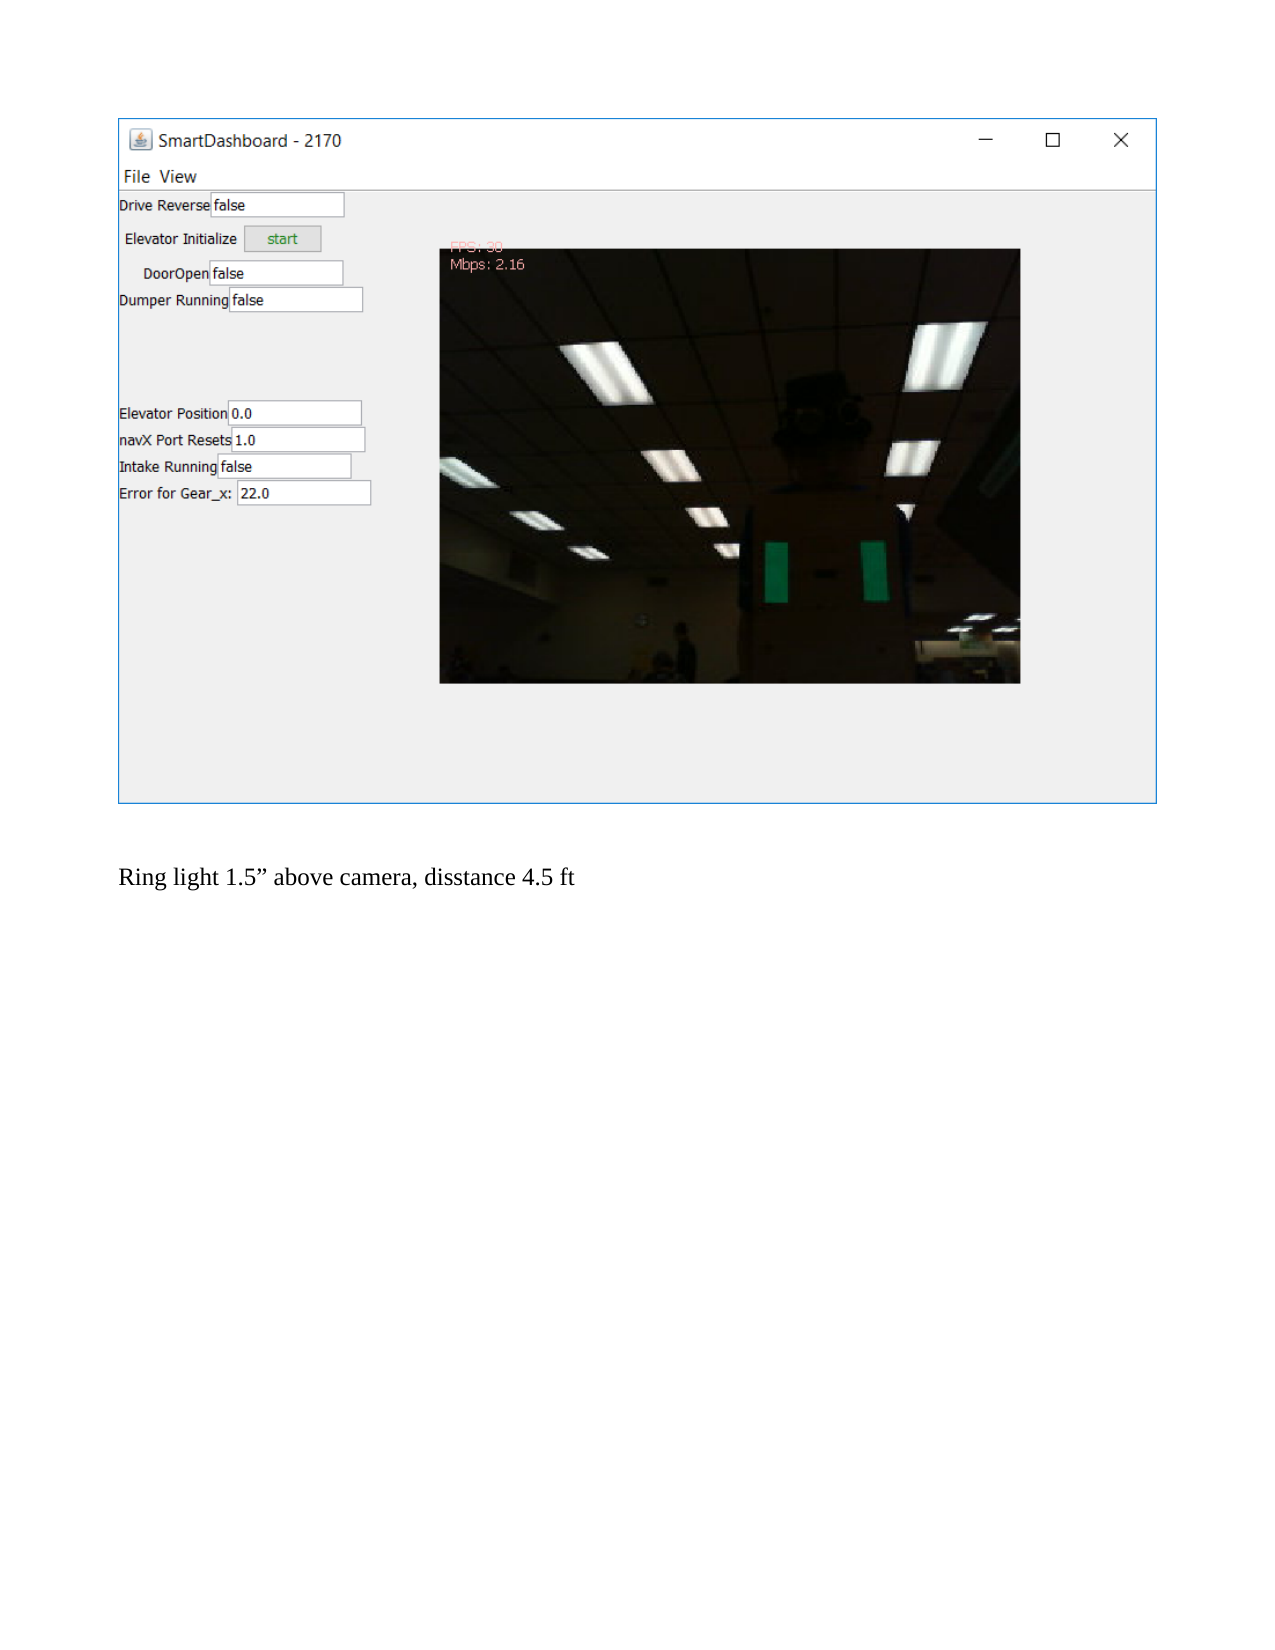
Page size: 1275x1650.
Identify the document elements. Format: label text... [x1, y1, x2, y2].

picture [118, 118, 1157, 804]
text Ring light 1.5” above camera, disstance 4.5 ft [118, 862, 1157, 890]
